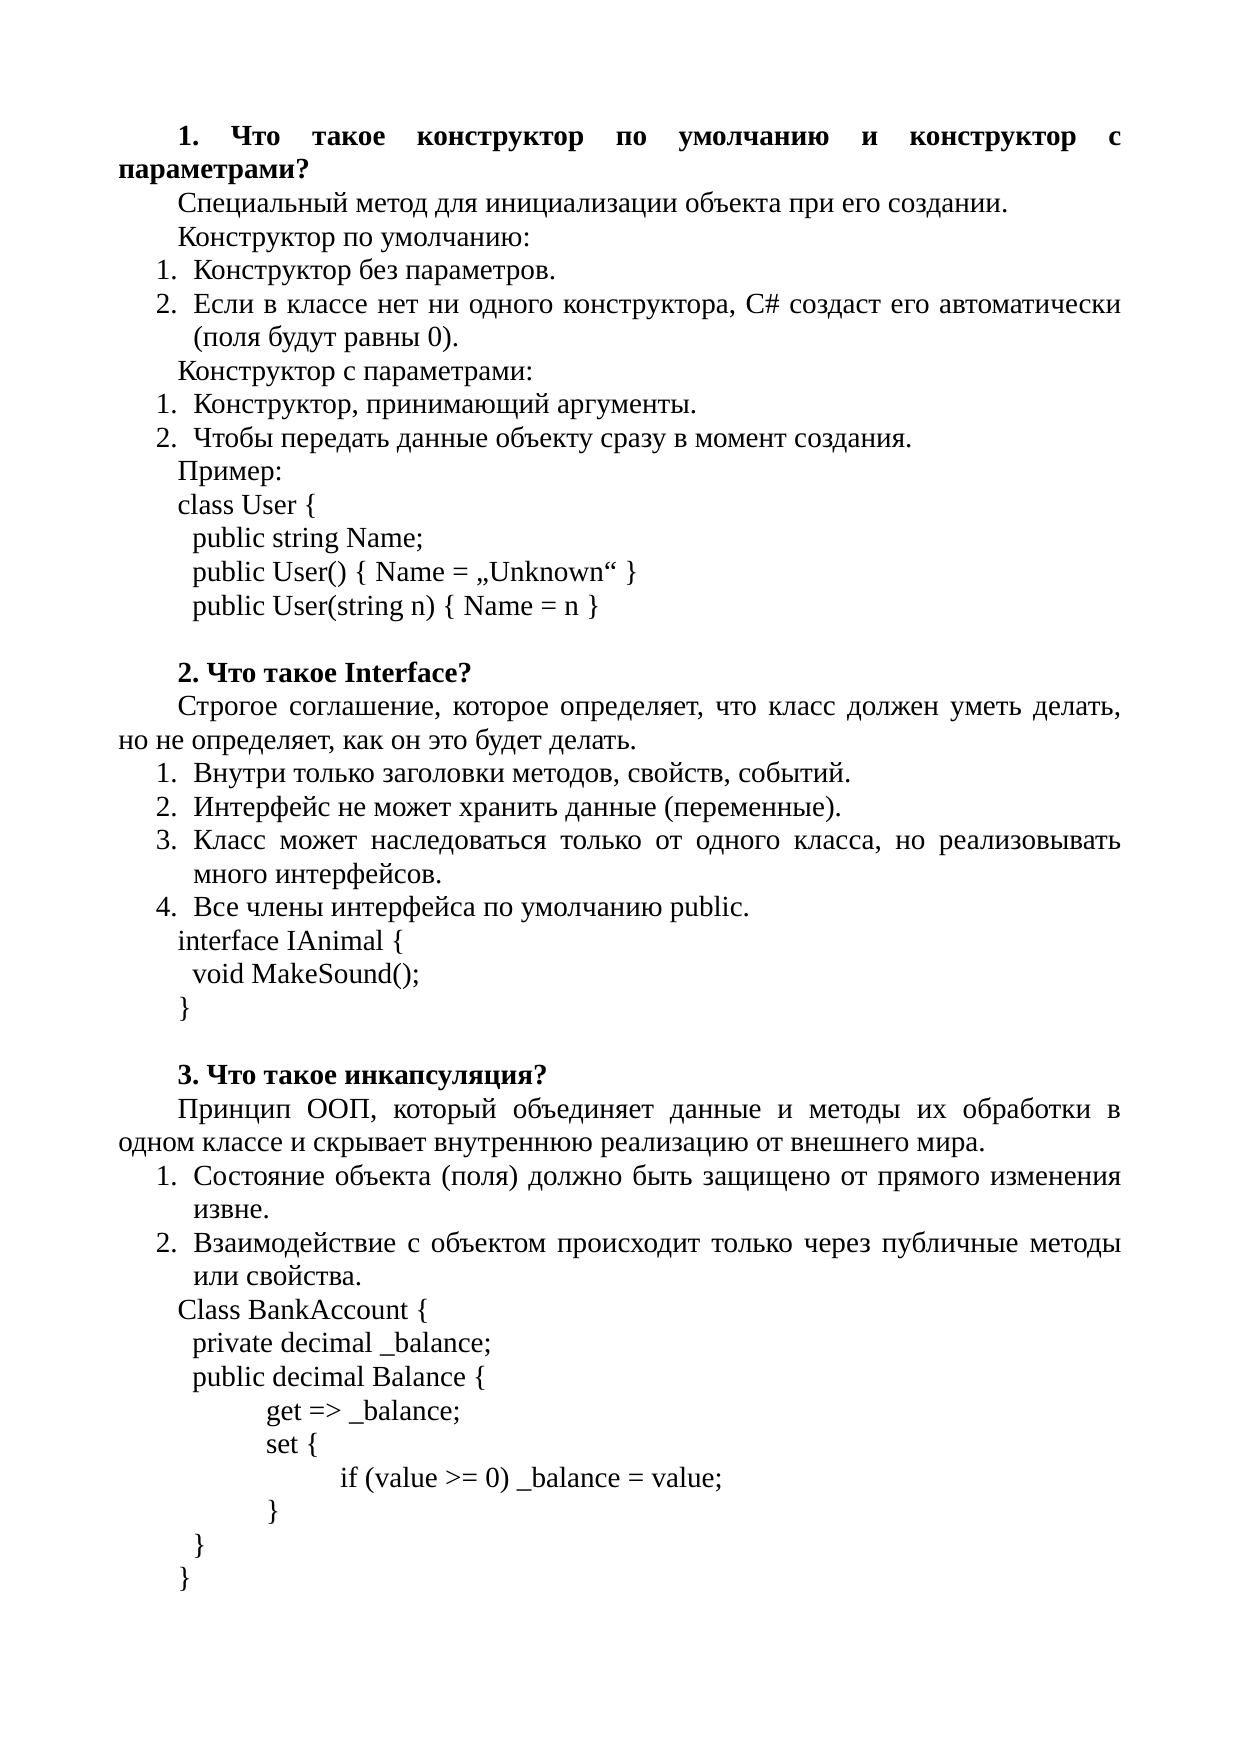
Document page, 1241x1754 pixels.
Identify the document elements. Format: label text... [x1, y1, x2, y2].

list Все члены интерфейса по умолчанию public. [156, 889, 1122, 923]
list Интерфейс не может хранить данные (переменные). [156, 789, 1122, 822]
text get => _balance; [118, 1393, 1122, 1426]
text } [118, 990, 1122, 1024]
text set { [118, 1426, 1122, 1460]
text Пример: [118, 453, 1122, 487]
text interface IAnimal { [118, 923, 1122, 957]
text Принцип ООП, который объединяет данные и методы их обработки в одном классе и скрывает внутреннюю реализацию от внешнего мира. [118, 1091, 1122, 1158]
text void MakeSound(); [118, 957, 1122, 990]
list Чтобы передать данные объекту сразу в момент создания. [156, 420, 1122, 453]
text Строгое соглашение, которое определяет, что класс должен уметь делать, но не определяет, как он это будет делать. [118, 688, 1122, 755]
text 1. Что такое конструктор по умолчанию и конструктор с параметрами? [118, 118, 1122, 185]
text } [118, 1527, 1122, 1560]
text 2. Что такое Interface? [118, 655, 1122, 688]
list Конструктор, принимающий аргументы. [156, 386, 1122, 420]
list Состояние объекта (поля) должно быть защищено от прямого изменения извне. [156, 1158, 1122, 1225]
text public User() { Name = „Unknown“ } [118, 554, 1122, 588]
text public decimal Balance { [118, 1359, 1122, 1393]
text 3. Что такое инкапсуляция? [118, 1057, 1122, 1091]
text public string Name; [118, 521, 1122, 554]
text } [118, 1560, 1122, 1594]
text Конструктор по умолчанию: [118, 219, 1122, 252]
text } [118, 1493, 1122, 1527]
list Взаимодействие с объектом происходит только через публичные методы или свойства. [156, 1225, 1122, 1292]
list Конструктор без параметров. [156, 252, 1122, 286]
text Конструктор с параметрами: [118, 353, 1122, 386]
text class User { [118, 487, 1122, 521]
text public User(string n) { Name = n } [118, 588, 1122, 621]
text Специальный метод для инициализации объекта при его создании. [118, 185, 1122, 219]
list Класс может наследоваться только от одного класса, но реализовывать много интерфейсов. [156, 822, 1122, 889]
text private decimal _balance; [118, 1326, 1122, 1359]
text if (value >= 0) _balance = value; [118, 1460, 1122, 1493]
text Class BankAccount { [118, 1292, 1122, 1326]
list Внутри только заголовки методов, свойств, событий. [156, 755, 1122, 789]
list Если в классе нет ни одного конструктора, C# создаст его автоматически (поля будут равны 0). [156, 286, 1122, 353]
